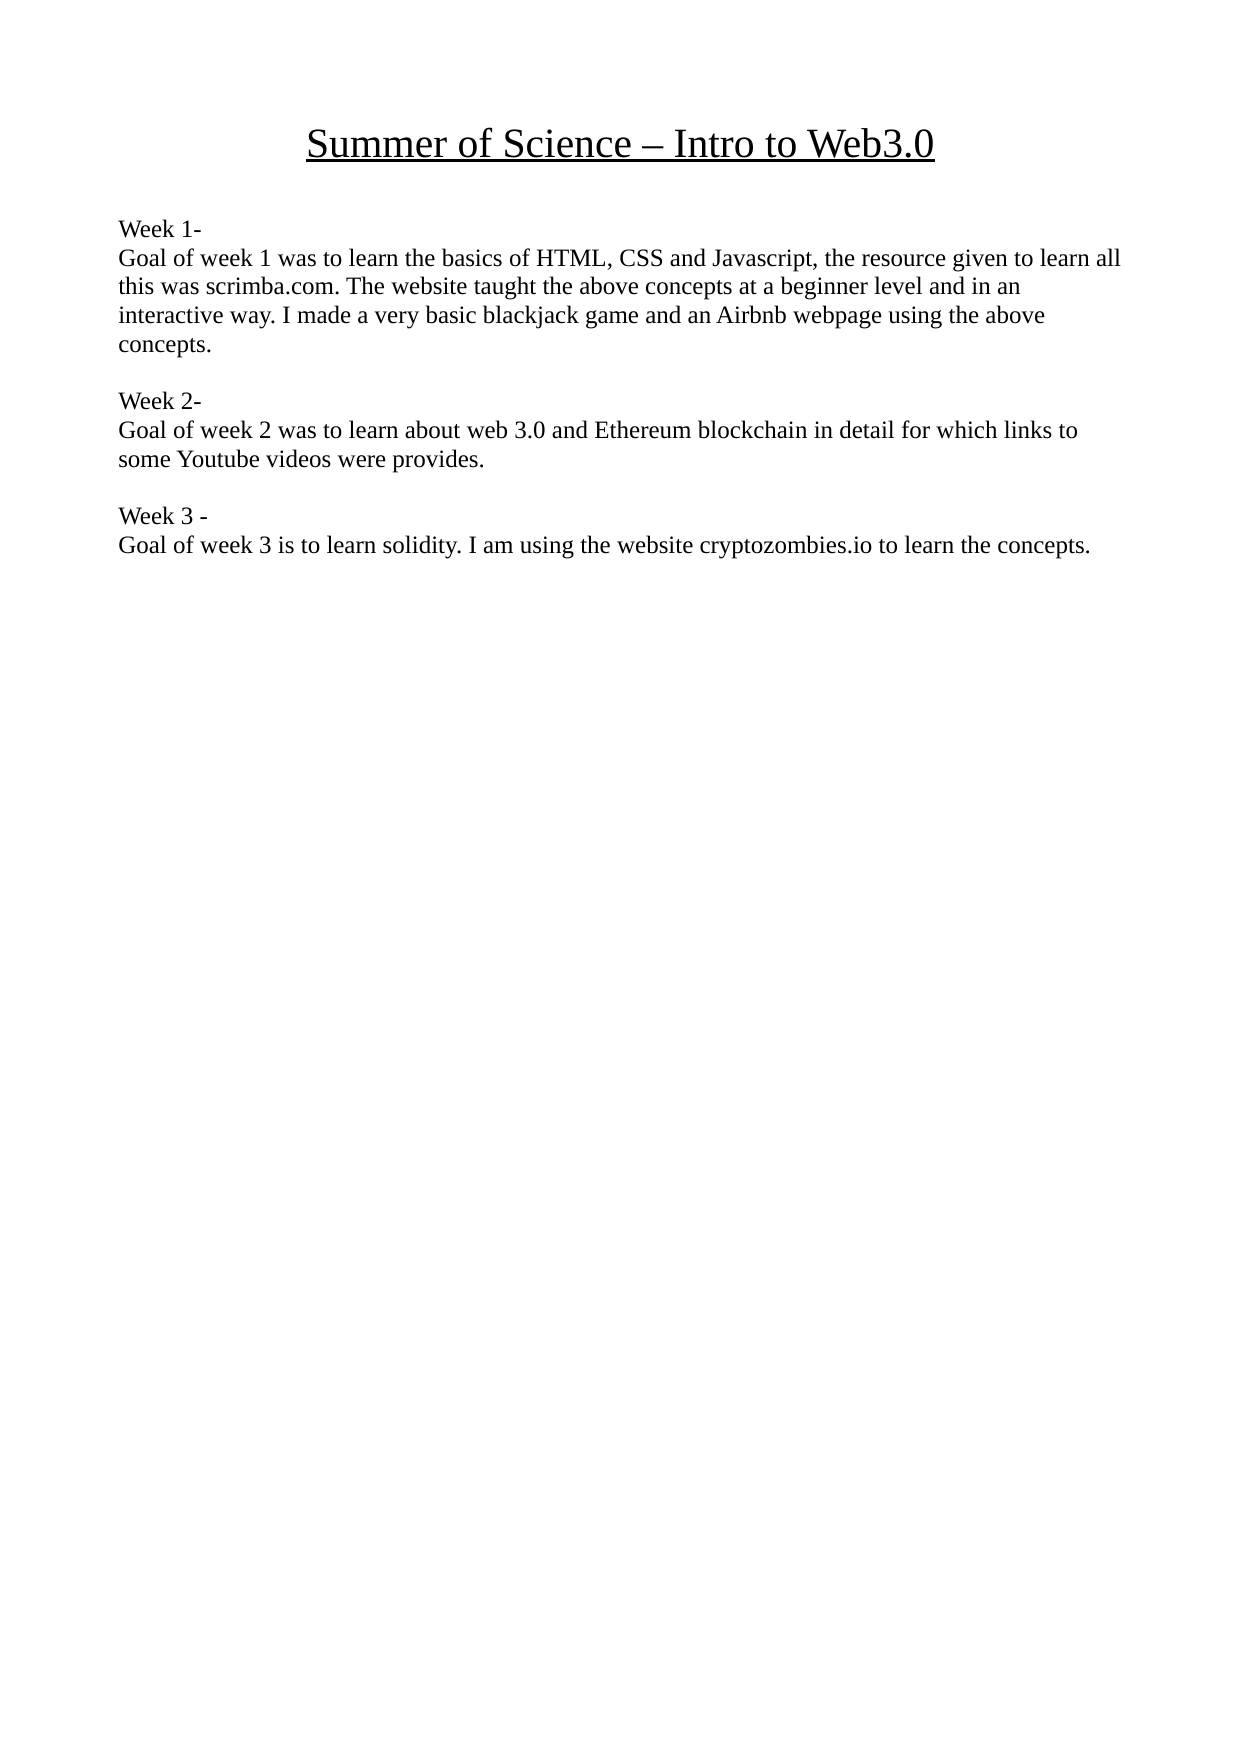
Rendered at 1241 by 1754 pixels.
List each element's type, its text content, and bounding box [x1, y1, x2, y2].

text Summer of Science – Intro to Web3.0 [118, 118, 1122, 166]
text Goal of week 3 is to learn solidity. I am using the website cryptozombies.io to learn the concepts. [118, 530, 1122, 559]
text Goal of week 2 was to learn about web 3.0 and Ethereum blockchain in detail for which links to some Youtube videos were provides. [118, 415, 1122, 473]
text Week 3 - [118, 501, 1122, 530]
text Week 2- [118, 386, 1122, 415]
text Goal of week 1 was to learn the basics of HTML, CSS and Javascript, the resource given to learn all this was scrimba.com. The website taught the above concepts at a beginner level and in an interactive way. I made a very basic blackjack game and an Airbnb webpage using the above concepts. [118, 243, 1122, 358]
text Week 1- [118, 214, 1122, 243]
